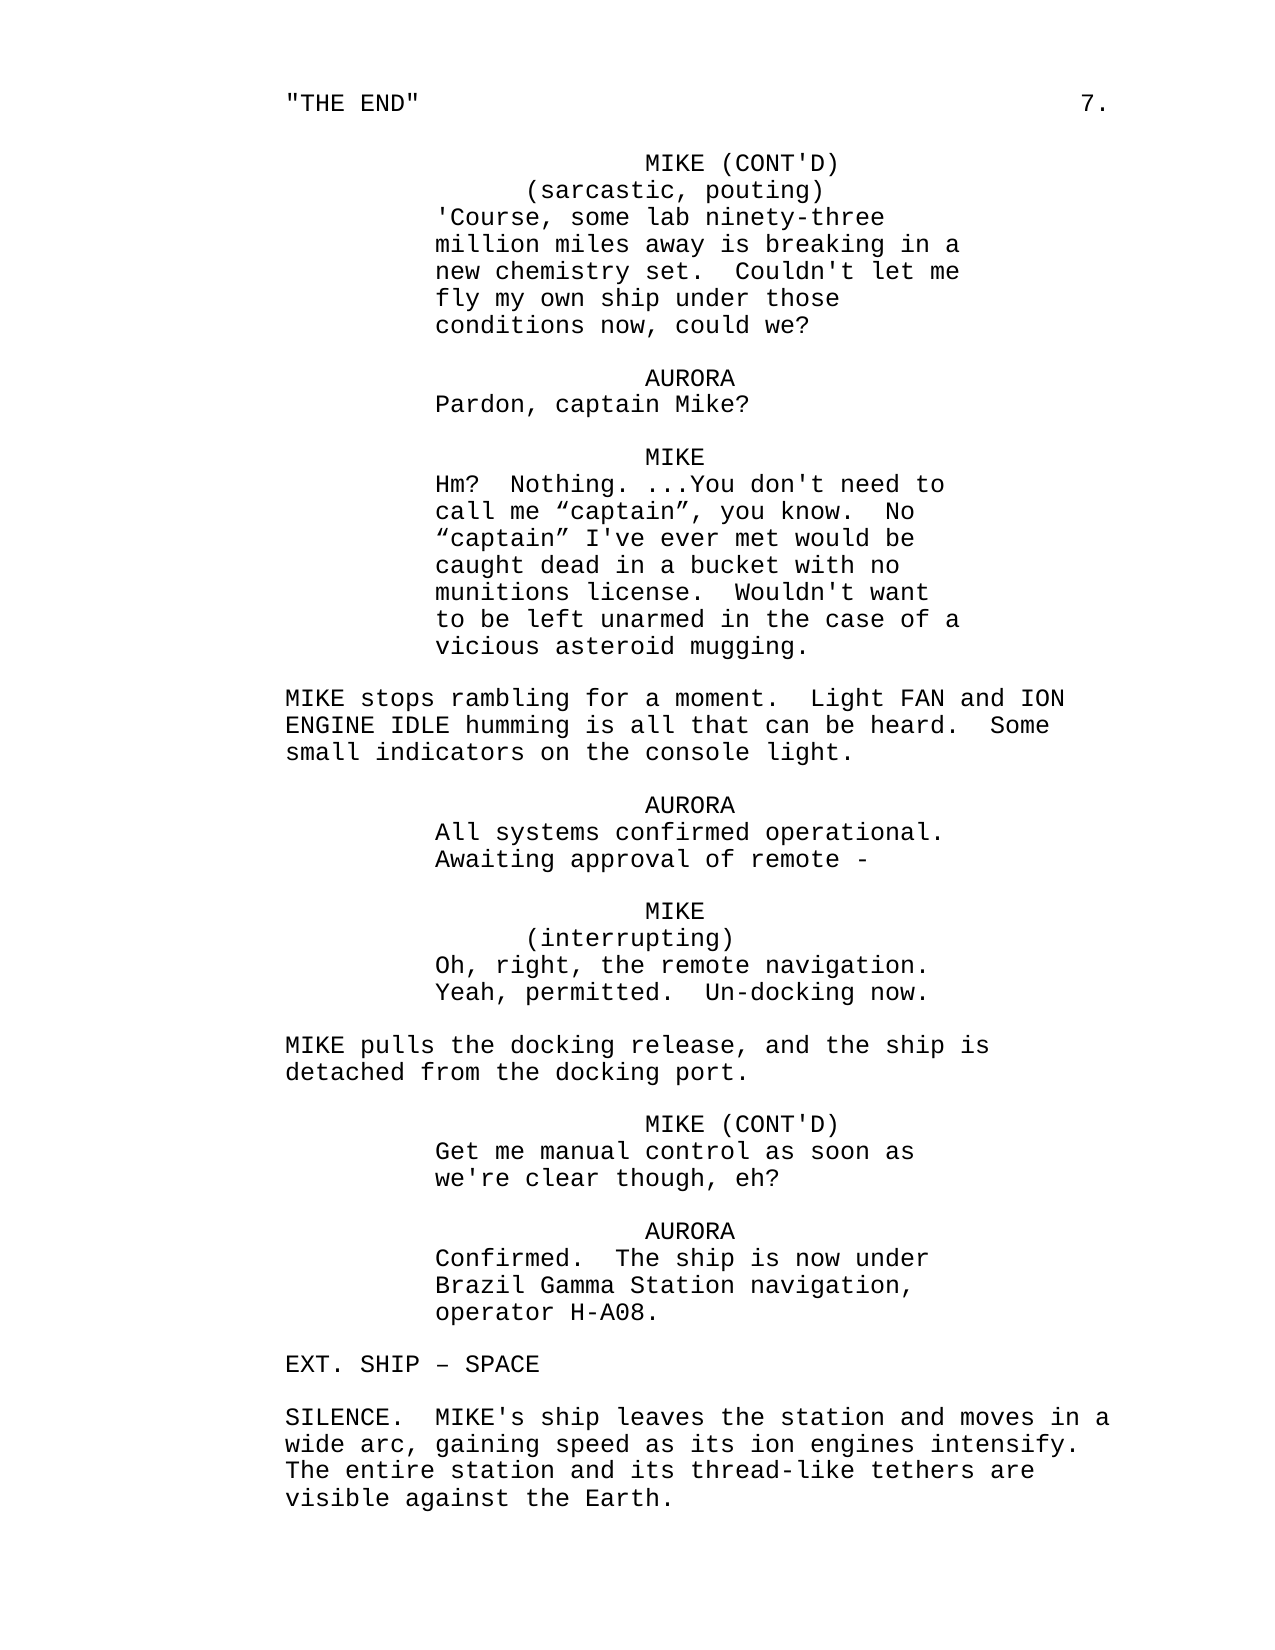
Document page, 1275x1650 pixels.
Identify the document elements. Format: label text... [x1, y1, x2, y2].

subtitle (interrupting) [525, 925, 825, 952]
subtitle MIKE (CONT'D) [645, 1111, 1110, 1138]
subtitle All systems confirmed operational. Awaiting approval of remote - [435, 819, 960, 873]
subtitle EXT. SHIP – SPACE [285, 1351, 1110, 1378]
subtitle Pardon, captain Mike? [435, 391, 960, 418]
subtitle AURORA [645, 364, 1110, 391]
subtitle MIKE stops rambling for a moment. Light FAN and ION ENGINE IDLE humming is all that can be heard. Some small indicators on the console light. [285, 685, 1110, 766]
subtitle Confirmed. The ship is now under Brazil Gamma Station navigation, operator H-A08. [435, 1244, 960, 1325]
subtitle (sarcastic, pouting) [525, 177, 825, 204]
subtitle 'Course, some lab ninety-three million miles away is breaking in a new chemistry set. Couldn't let me fly my own ship under those conditions now, could we? [435, 204, 960, 339]
subtitle Get me manual control as soon as we're clear though, eh? [435, 1138, 960, 1192]
subtitle Oh, right, the remote navigation. Yeah, permitted. Un-docking now. [435, 952, 960, 1006]
subtitle MIKE pulls the docking release, and the ship is detached from the docking port. [285, 1032, 1110, 1086]
subtitle Hm? Nothing. ...You don't need to call me “captain”, you know. No “captain” I've ever met would be caught dead in a bucket with no munitions license. Wouldn't want to be left unarmed in the case of a vicious asteroid mugging. [435, 471, 960, 660]
subtitle AURORA [645, 1217, 1110, 1244]
subtitle MIKE [645, 898, 1110, 925]
subtitle SILENCE. MIKE's ship leaves the station and moves in a wide arc, gaining speed as its ion engines intensify. The entire station and its thread-like tethers are visible against the Earth. [285, 1403, 1110, 1511]
subtitle MIKE (CONT'D) [645, 150, 1110, 177]
subtitle AURORA [645, 792, 1110, 819]
subtitle MIKE [645, 444, 1110, 471]
